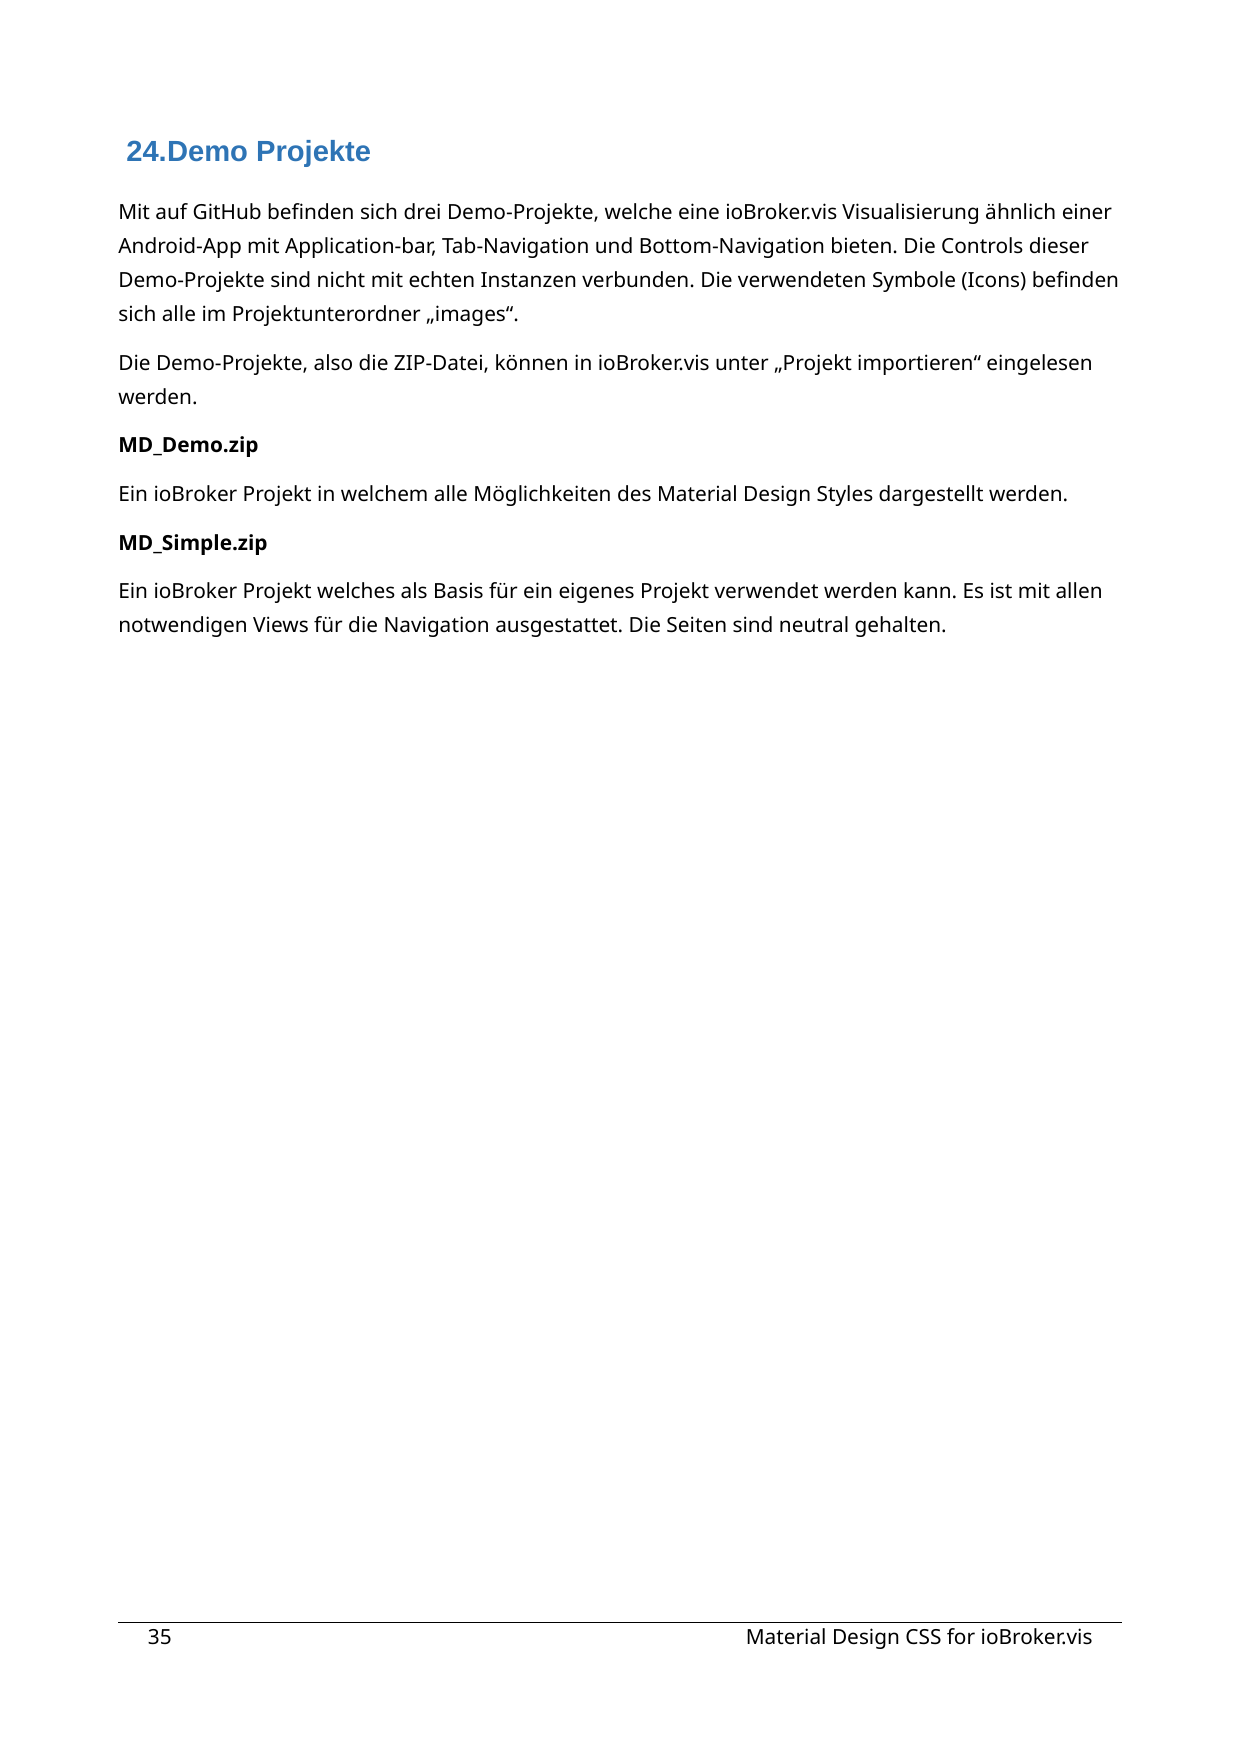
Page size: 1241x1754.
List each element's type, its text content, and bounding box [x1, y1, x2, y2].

text Ein ioBroker Projekt in welchem alle Möglichkeiten des Material Design Styles dargestellt werden. [118, 479, 1122, 508]
subtitle Demo Projekte [118, 134, 1122, 168]
text Mit auf GitHub befinden sich drei Demo-Projekte, welche eine ioBroker.vis Visualisierung ähnlich einer Android-App mit Application-bar, Tab-Navigation und Bottom-Navigation bieten. Die Controls dieser Demo-Projekte sind nicht mit echten Instanzen verbunden. Die verwendeten Symbole (Icons) befinden sich alle im Projektunterordner „images“. [118, 197, 1122, 328]
text MD_Demo.zip [118, 431, 1122, 459]
text Die Demo-Projekte, also die ZIP-Datei, können in ioBroker.vis unter „Projekt importieren“ eingelesen werden. [118, 348, 1122, 410]
text Ein ioBroker Projekt welches als Basis für ein eigenes Projekt verwendet werden kann. Es ist mit allen notwendigen Views für die Navigation ausgestattet. Die Seiten sind neutral gehalten. [118, 577, 1122, 639]
text MD_Simple.zip [118, 528, 1122, 556]
